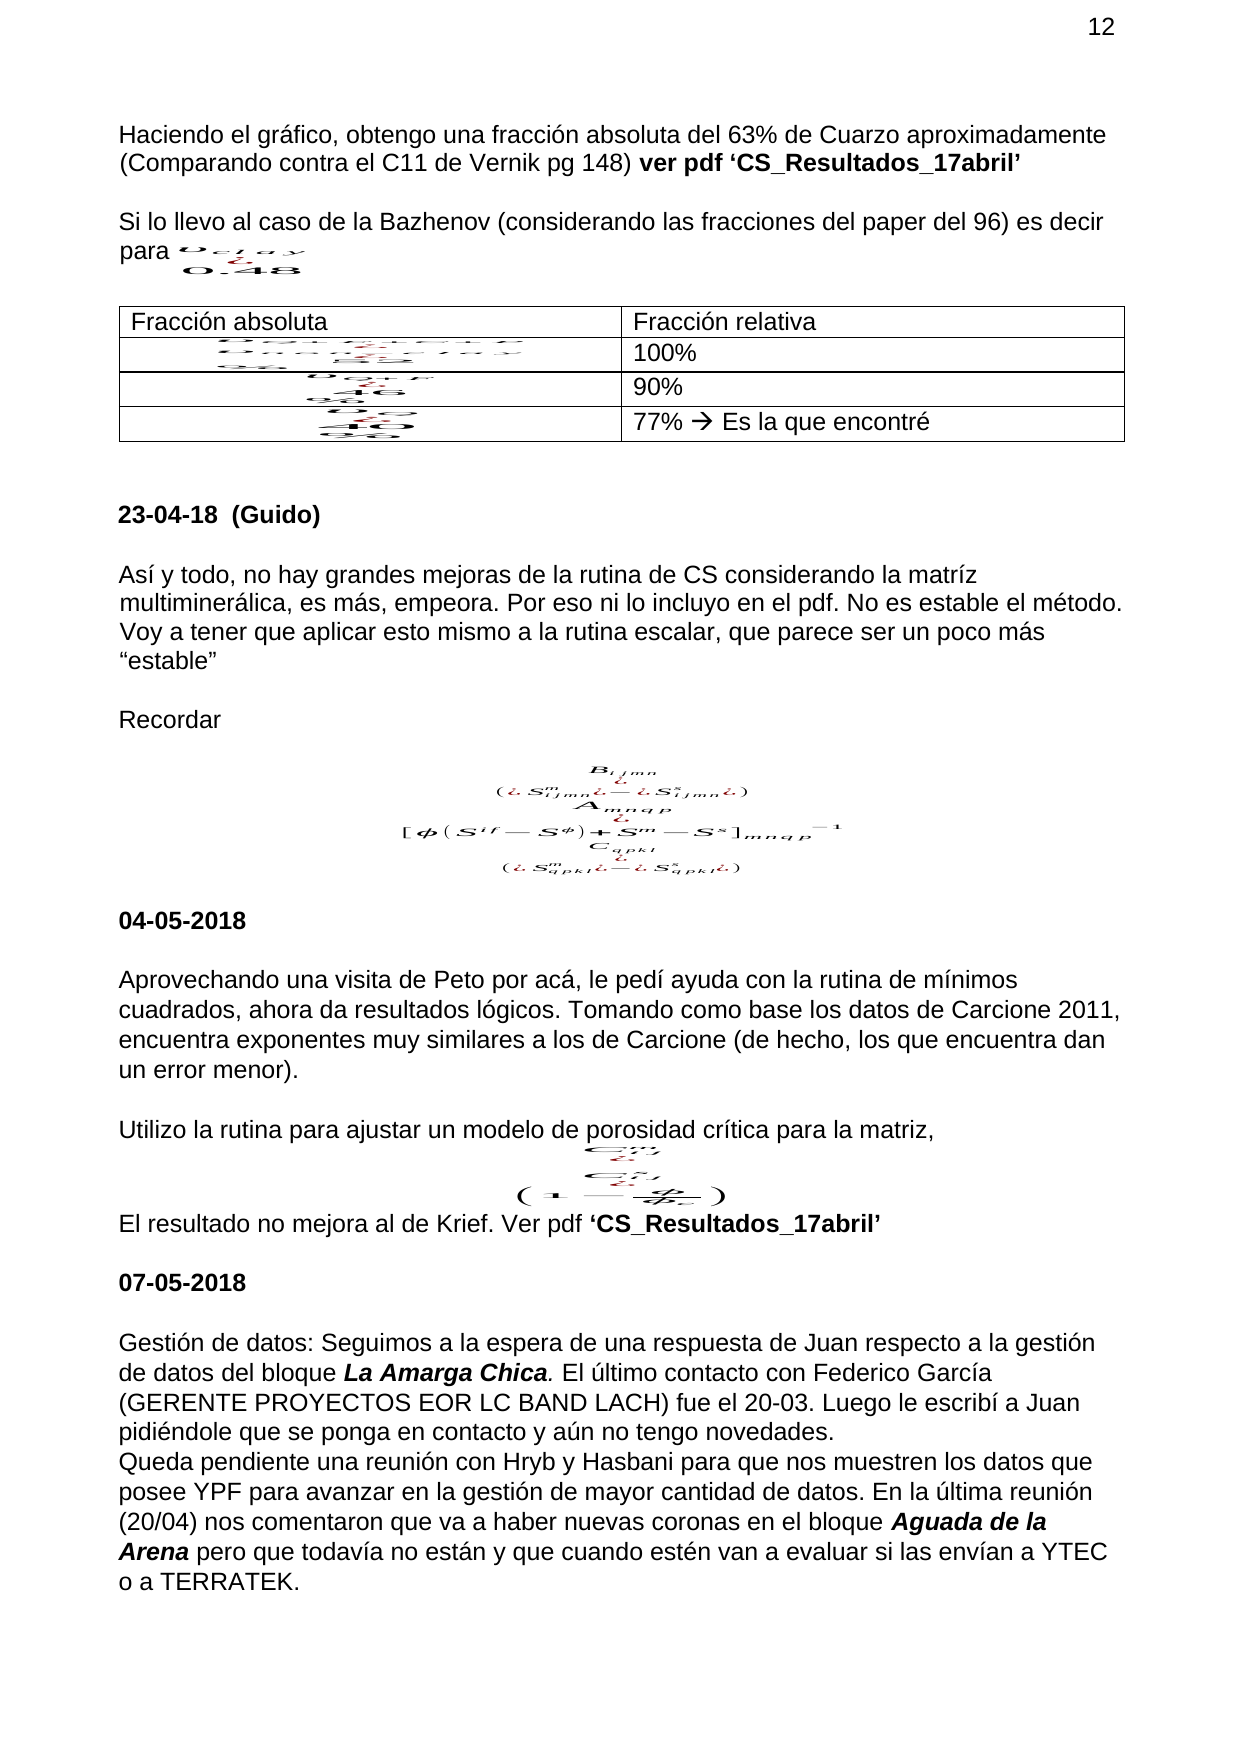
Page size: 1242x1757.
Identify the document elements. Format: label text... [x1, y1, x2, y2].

table_cell [120, 373, 621, 406]
text Gestión de datos: Seguimos a la espera de una respuesta de Juan respecto a la gestión de datos del bloque La Amarga Chica. El último contacto con Federico García (GERENTE PROYECTOS EOR LC BAND LACH) fue el 20-03. Luego le escribí a Juan pidiéndole que se ponga en contacto y aún no tengo novedades. [118, 1328, 1125, 1446]
text 07-05-2018 [118, 1268, 1125, 1297]
text El resultado no mejora al de Krief. Ver pdf ‘CS_Resultados_17abril’ [118, 1208, 1125, 1237]
text Haciendo el gráfico, obtengo una fracción absoluta del 63% de Cuarzo aproximadamente (Comparando contra el C11 de Vernik pg 148) ver pdf ‘CS_Resultados_17abril’ [118, 120, 1125, 177]
text Queda pendiente una reunión con Hryb y Hasbani para que nos muestren los datos que posee YPF para avanzar en la gestión de mayor cantidad de datos. En la última reunión (20/04) nos comentaron que va a haber nuevas coronas en el bloque Aguada de la Arena pero que todavía no están y que cuando estén van a evaluar si las envían a YTEC o a TERRATEK. [118, 1447, 1125, 1596]
table_header Fracción absoluta [120, 307, 621, 337]
table_header Fracción relativa [622, 307, 1124, 337]
text Si lo llevo al caso de la Bazhenov (considerando las fracciones del paper del 96) es decir para [118, 207, 1125, 276]
table_cell [120, 407, 621, 441]
text Recordar [118, 705, 1125, 733]
table_cell 100% [622, 338, 1124, 371]
text Aprovechando una visita de Peto por acá, le pedí ayuda con la rutina de mínimos cuadrados, ahora da resultados lógicos. Tomando como base los datos de Carcione 2011, encuentra exponentes muy similares a los de Carcione (de hecho, los que encuentra dan un error menor). [118, 966, 1125, 1084]
text Utilizo la rutina para ajustar un modelo de porosidad crítica para la matriz, [118, 1115, 1125, 1144]
subtitle 23-04-18 (Guido) [118, 501, 1125, 529]
text Así y todo, no hay grandes mejoras de la rutina de CS considerando la matríz multiminerálica, es más, empeora. Por eso ni lo incluyo en el pdf. No es estable el método. Voy a tener que aplicar esto mismo a la rutina escalar, que parece ser un poco más “estable” [118, 559, 1125, 674]
table_cell [120, 338, 621, 371]
table_cell 90% [622, 373, 1124, 406]
table_cell 77%  Es la que encontré [622, 407, 1124, 441]
text 04-05-2018 [118, 906, 1125, 934]
